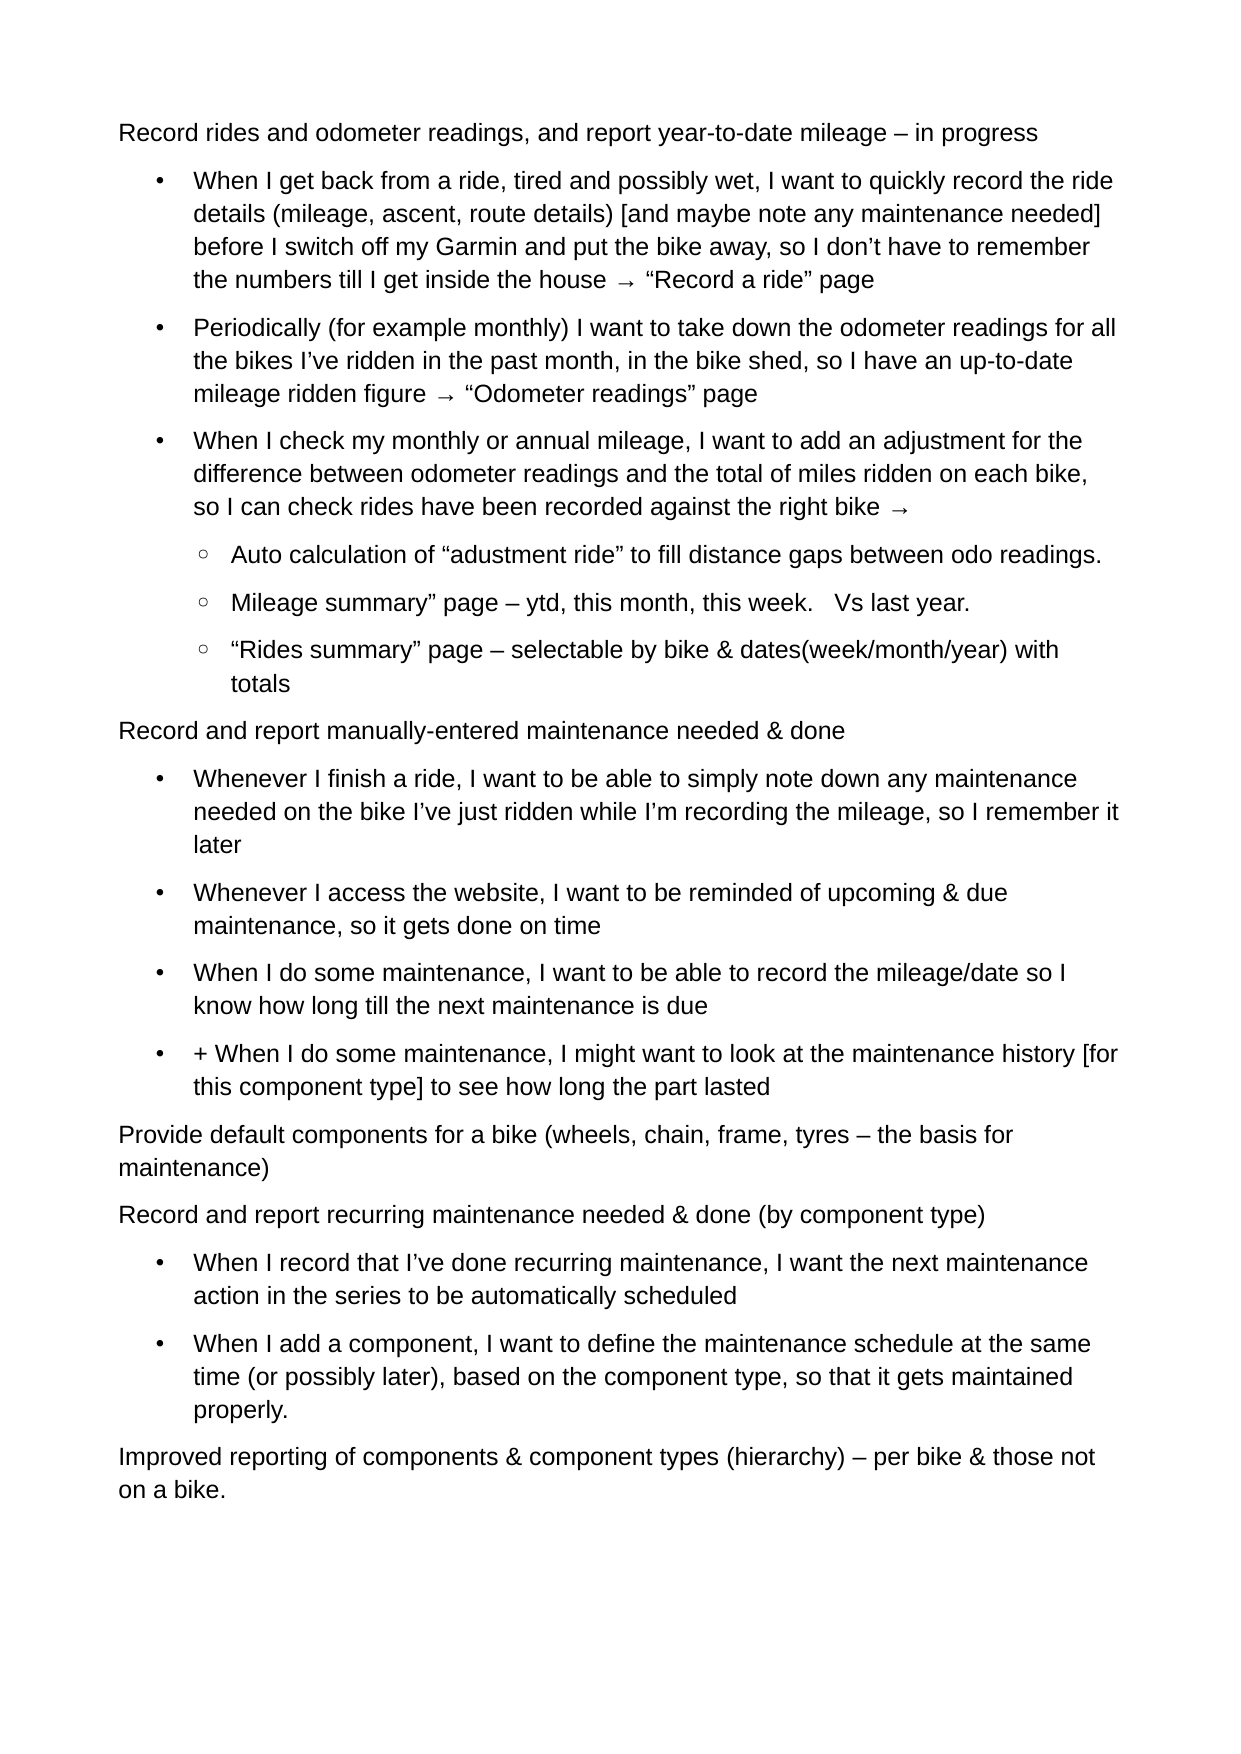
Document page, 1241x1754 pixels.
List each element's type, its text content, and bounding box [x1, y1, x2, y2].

list When I do some maintenance, I want to be able to record the mileage/date so I know how long till the next maintenance is due [156, 958, 1122, 1020]
text Provide default components for a bike (wheels, chain, frame, tyres – the basis for maintenance) [118, 1120, 1122, 1181]
text Record and report manually-entered maintenance needed & done [118, 716, 1122, 745]
list + When I do some maintenance, I might want to look at the maintenance history [for this component type] to see how long the part lasted [156, 1039, 1122, 1101]
list Whenever I access the website, I want to be reminded of upcoming & due maintenance, so it gets done on time [156, 877, 1122, 939]
list Mileage summary” page – ytd, this month, this week. Vs last year. [193, 588, 1122, 617]
text Improved reporting of components & component types (hierarchy) – per bike & those not on a bike. [118, 1442, 1122, 1504]
text Record rides and odometer readings, and report year-to-date mileage – in progress [118, 118, 1122, 147]
text Record and report recurring maintenance needed & done (by component type) [118, 1200, 1122, 1229]
list Auto calculation of “adustment ride” to fill distance gaps between odo readings. [193, 540, 1122, 569]
list When I record that I’ve done recurring maintenance, I want the next maintenance action in the series to be automatically scheduled [156, 1248, 1122, 1310]
list When I add a component, I want to define the maintenance schedule at the same time (or possibly later), based on the component type, so that it gets maintained properly. [156, 1329, 1122, 1423]
list When I check my monthly or annual mileage, I want to add an adjustment for the difference between odometer readings and the total of miles ridden on each bike, so I can check rides have been recorded against the right bike → [156, 426, 1122, 521]
list When I get back from a ride, tired and possibly wet, I want to quickly record the ride details (mileage, ascent, route details) [and maybe note any maintenance needed] before I switch off my Garmin and put the bike away, so I don’t have to remember the numbers till I get inside the house → “Record a ride” page [156, 166, 1122, 294]
list Periodically (for example monthly) I want to take down the odometer readings for all the bikes I’ve ridden in the past month, in the bike shed, so I have an up-to-date mileage ridden figure → “Odometer readings” page [156, 312, 1122, 407]
list Whenever I finish a ride, I want to be able to simply note down any maintenance needed on the bike I’ve just ridden while I’m recording the mileage, so I remember it later [156, 764, 1122, 859]
list “Rides summary” page – selectable by bike & dates(week/month/year) with totals [193, 635, 1122, 697]
